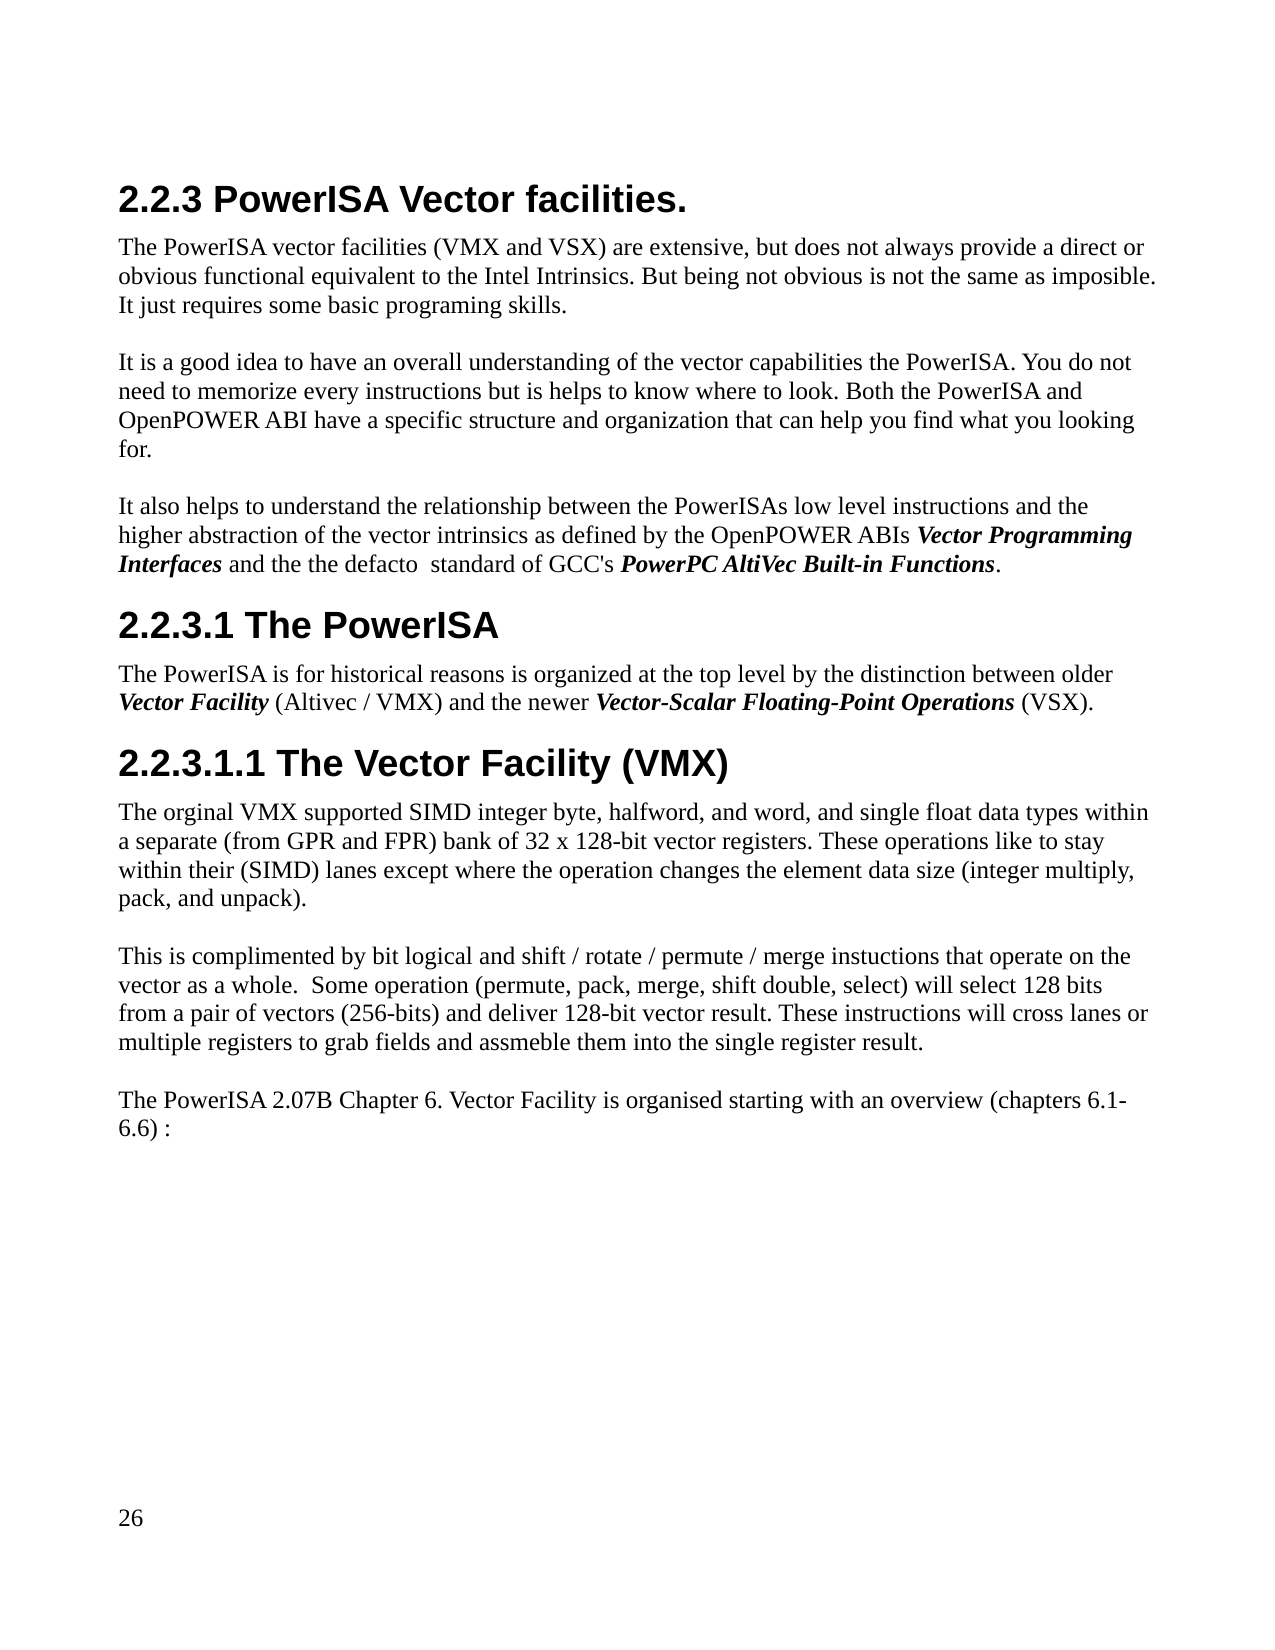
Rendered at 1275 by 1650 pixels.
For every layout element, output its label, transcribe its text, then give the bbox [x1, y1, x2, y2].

subtitle 2.2.3 PowerISA Vector facilities. [118, 176, 1157, 220]
text The orginal VMX supported SIMD integer byte, halfword, and word, and single float data types within a separate (from GPR and FPR) bank of 32 x 128-bit vector registers. These operations like to stay within their (SIMD) lanes except where the operation changes the element data size (integer multiply, pack, and unpack). [118, 797, 1157, 912]
text The PowerISA is for historical reasons is organized at the top level by the distinction between older Vector Facility (Altivec / VMX) and the newer Vector-Scalar Floating-Point Operations (VSX). [118, 659, 1157, 716]
text The PowerISA 2.07B Chapter 6. Vector Facility is organised starting with an overview (chapters 6.1- 6.6) : [118, 1085, 1157, 1142]
text The PowerISA vector facilities (VMX and VSX) are extensive, but does not always provide a direct or obvious functional equivalent to the Intel Intrinsics. But being not obvious is not the same as imposible. It just requires some basic programing skills. [118, 232, 1157, 319]
subtitle 2.2.3.1 The PowerISA [118, 602, 1157, 646]
text It also helps to understand the relationship between the PowerISAs low level instructions and the higher abstraction of the vector intrinsics as defined by the OpenPOWER ABIs Vector Programming Interfaces and the the defacto standard of GCC's PowerPC AltiVec Built-in Functions. [118, 491, 1157, 577]
text It is a good idea to have an overall understanding of the vector capabilities the PowerISA. You do not need to memorize every instructions but is helps to know where to look. Both the PowerISA and OpenPOWER ABI have a specific structure and organization that can help you find what you looking for. [118, 347, 1157, 462]
subtitle 2.2.3.1.1 The Vector Facility (VMX) [118, 741, 1157, 785]
text This is complimented by bit logical and shift / rotate / permute / merge instuctions that operate on the vector as a whole. Some operation (permute, pack, merge, shift double, select) will select 128 bits from a pair of vectors (256-bits) and deliver 128-bit vector result. These instructions will cross lanes or multiple registers to grab fields and assmeble them into the single register result. [118, 941, 1157, 1056]
